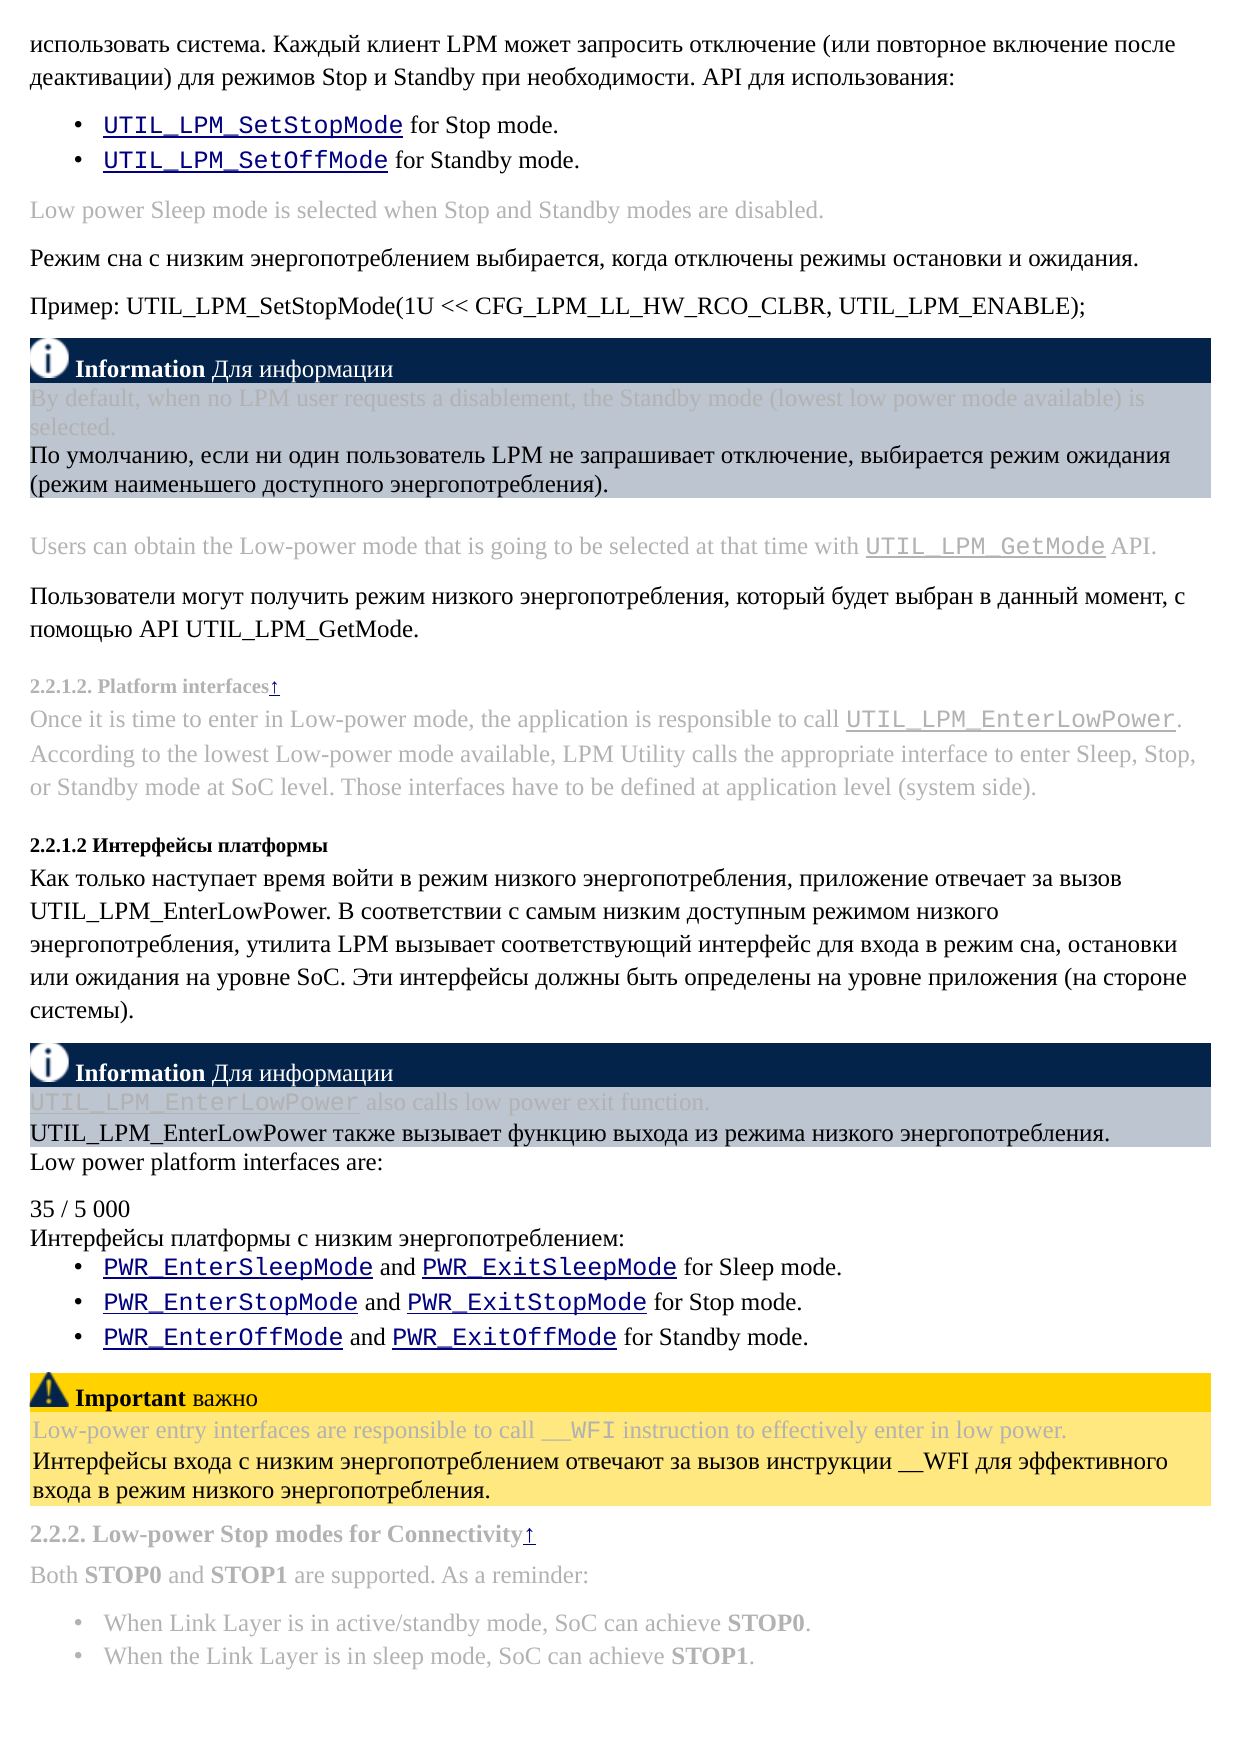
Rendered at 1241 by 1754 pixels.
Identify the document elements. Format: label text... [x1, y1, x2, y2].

text Low power platform interfaces are: [29, 1147, 1211, 1175]
subtitle 2.2.2. Low-power Stop modes for Connectivity↑ [29, 1519, 1211, 1548]
text Once it is time to enter in Low-power mode, the application is responsible to call UTIL_LPM_EnterLowPower. According to the lowest Low-power mode available, LPM Utility calls the appropriate interface to enter Sleep, Stop, or Standby mode at SoC level. Those interfaces have to be defined at application level (system side). [29, 704, 1211, 801]
table_cell Low-power entry interfaces are responsible to call __WFI instruction to effectively enter in low power. Интерфейсы входа с низким энергопотреблением отвечают за вызов инструкции __WFI для эффективного входа в режим низкого энергопотребления. [30, 1412, 1211, 1506]
list When Link Layer is in active/standby mode, SoC can achieve STOP0. [74, 1608, 1211, 1637]
text Интерфейсы платформы с низким энергопотреблением: [29, 1223, 1211, 1252]
text Both STOP0 and STOP1 are supported. As a reminder: [29, 1560, 1211, 1589]
list PWR_EnterOffMode and PWR_ExitOffMode for Standby mode. [74, 1322, 1211, 1353]
text использовать система. Каждый клиент LPM может запросить отключение (или повторное включение после деактивации) для режимов Stop и Standby при необходимости. API для использования: [29, 29, 1211, 91]
list PWR_EnterStopMode and PWR_ExitStopMode for Stop mode. [74, 1287, 1211, 1318]
picture [29, 338, 69, 378]
picture [29, 1372, 69, 1407]
text Low power Sleep mode is selected when Stop and Standby modes are disabled. [29, 196, 1211, 224]
subtitle 2.2.1.2 Интерфейсы платформы [29, 832, 1211, 857]
subtitle 2.2.1.2. Platform interfaces↑ [29, 674, 1211, 698]
table_header Information Для информации [30, 338, 1211, 383]
text Пользователи могут получить режим низкого энергопотребления, который будет выбран в данный момент, с помощью API UTIL_LPM_GetMode. [29, 581, 1211, 643]
list PWR_EnterSleepMode and PWR_ExitSleepMode for Sleep mode. [74, 1252, 1211, 1282]
list When the Link Layer is in sleep mode, SoC can achieve STOP1. [74, 1641, 1211, 1669]
table_header Information Для информации [30, 1043, 1211, 1087]
list UTIL_LPM_SetStopMode for Stop mode. [74, 110, 1211, 141]
text Режим сна с низким энергопотреблением выбирается, когда отключены режимы остановки и ожидания. [29, 243, 1211, 272]
text Пример: UTIL_LPM_SetStopMode(1U << CFG_LPM_LL_HW_RCO_CLBR, UTIL_LPM_ENABLE); [29, 291, 1211, 319]
table_cell UTIL_LPM_EnterLowPower also calls low power exit function. UTIL_LPM_EnterLowPower также вызывает функцию выхода из режима низкого энергопотребления. [30, 1087, 1211, 1147]
text Как только наступает время войти в режим низкого энергопотребления, приложение отвечает за вызов UTIL_LPM_EnterLowPower. В соответствии с самым низким доступным режимом низкого энергопотребления, утилита LPM вызывает соответствующий интерфейс для входа в режим сна, остановки или ожидания на уровне SoC. Эти интерфейсы должны быть определены на уровне приложения (на стороне системы). [29, 863, 1211, 1024]
text Users can obtain the Low-power mode that is going to be selected at that time with UTIL_LPM_GetMode API. [29, 498, 1211, 562]
list UTIL_LPM_SetOffMode for Standby mode. [74, 146, 1211, 176]
text 35 / 5 000 [29, 1194, 1211, 1223]
picture [29, 1042, 69, 1082]
table_cell By default, when no LPM user requests a disablement, the Standby mode (lowest low power mode available) is selected. По умолчанию, если ни один пользователь LPM не запрашивает отключение, выбирается режим ожидания (режим наименьшего доступного энергопотребления). [30, 383, 1211, 498]
table_header Important важно [30, 1373, 1211, 1412]
